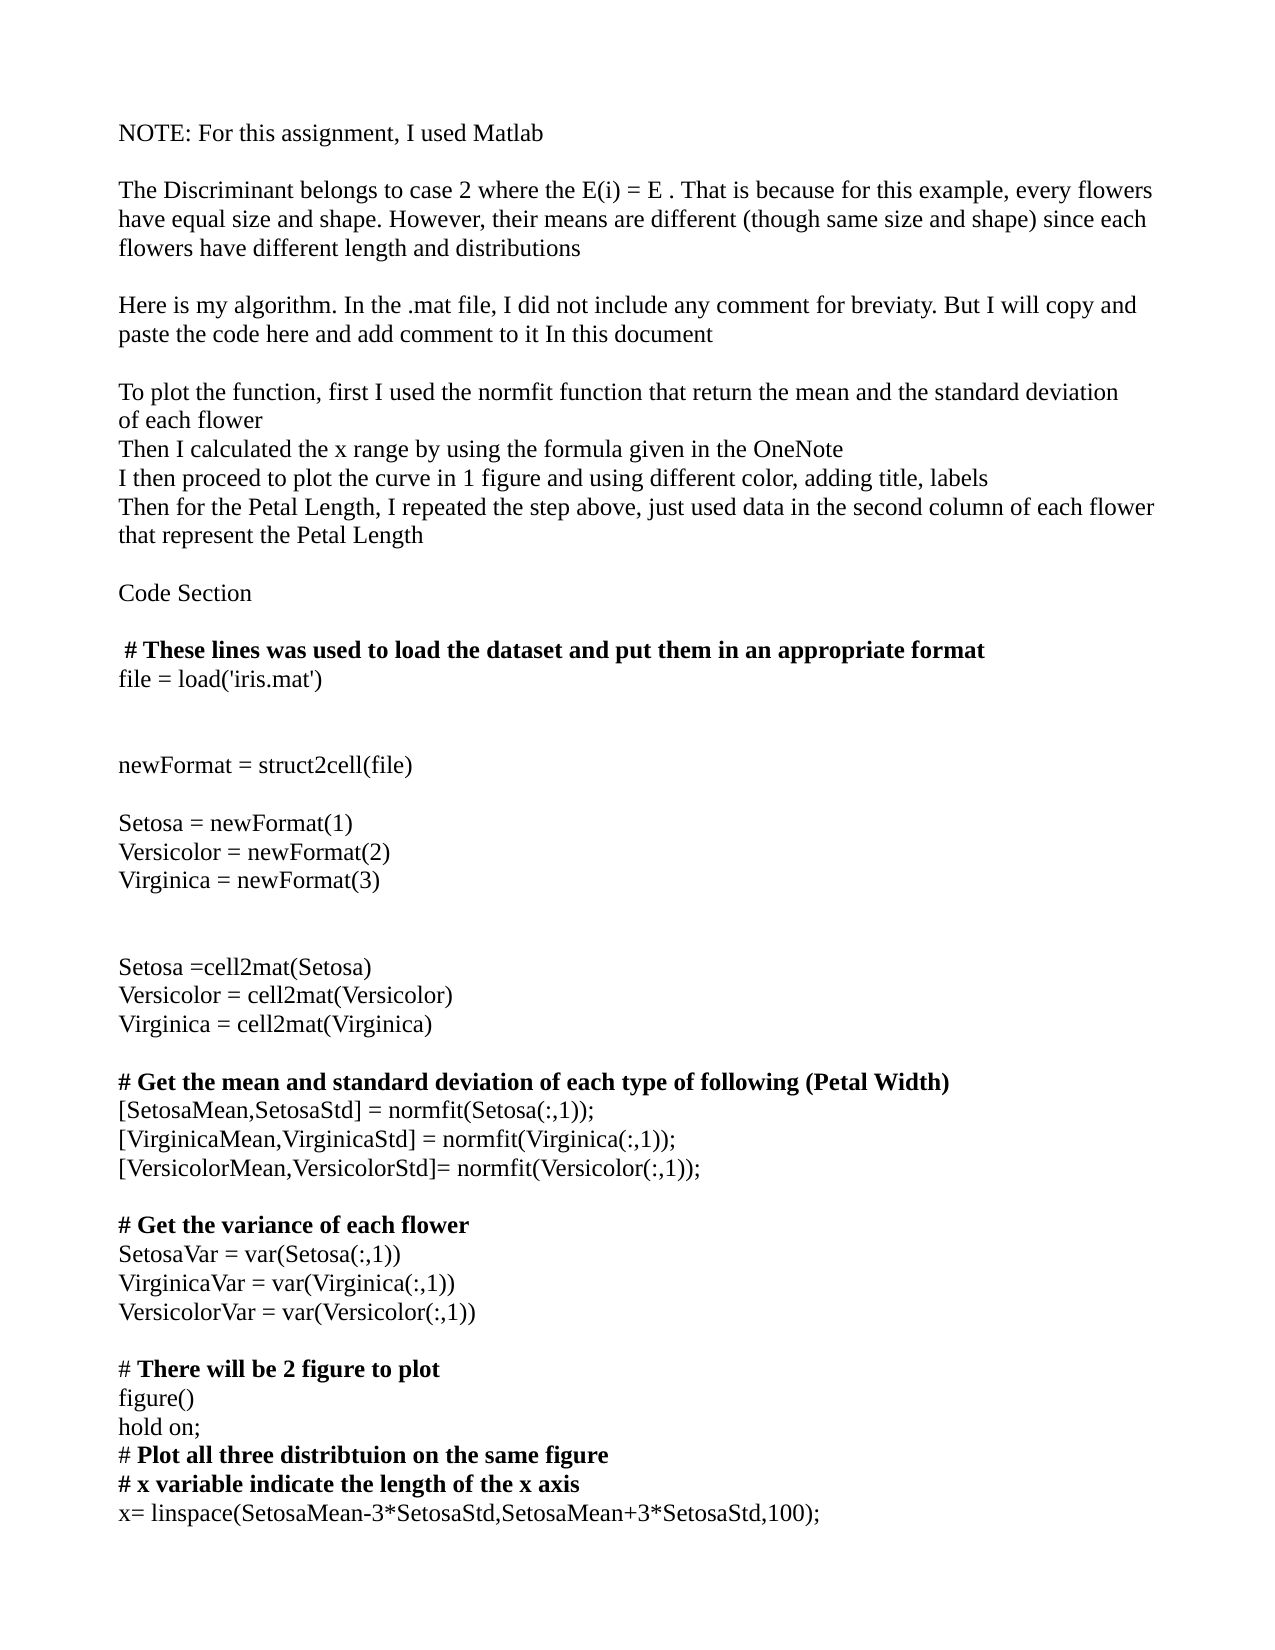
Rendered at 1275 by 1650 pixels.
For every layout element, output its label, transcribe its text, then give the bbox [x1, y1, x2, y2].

text To plot the function, first I used the normfit function that return the mean and the standard deviation [118, 377, 1157, 406]
text figure() [118, 1383, 1157, 1412]
text # Get the mean and standard deviation of each type of following (Petal Width) [118, 1067, 1157, 1096]
text file = load('iris.mat') [118, 664, 1157, 693]
text [VirginicaMean,VirginicaStd] = normfit(Virginica(:,1)); [118, 1124, 1157, 1153]
text that represent the Petal Length [118, 521, 1157, 549]
text # There will be 2 figure to plot [118, 1354, 1157, 1383]
text of each flower [118, 406, 1157, 434]
text [VersicolorMean,VersicolorStd]= normfit(Versicolor(:,1)); [118, 1153, 1157, 1182]
text newFormat = struct2cell(file) [118, 751, 1157, 779]
text # x variable indicate the length of the x axis [118, 1469, 1157, 1498]
text Then I calculated the x range by using the formula given in the OneNote [118, 434, 1157, 463]
text # Get the variance of each flower [118, 1211, 1157, 1239]
text NOTE: For this assignment, I used Matlab [118, 118, 1157, 147]
text Setosa = newFormat(1) [118, 808, 1157, 837]
text # These lines was used to load the dataset and put them in an appropriate format [118, 636, 1157, 664]
text Code Section [118, 578, 1157, 607]
text VirginicaVar = var(Virginica(:,1)) [118, 1268, 1157, 1297]
text VersicolorVar = var(Versicolor(:,1)) [118, 1297, 1157, 1326]
text Versicolor = newFormat(2) [118, 837, 1157, 866]
text x= linspace(SetosaMean-3*SetosaStd,SetosaMean+3*SetosaStd,100); [118, 1498, 1157, 1527]
text Versicolor = cell2mat(Versicolor) [118, 981, 1157, 1009]
text Setosa =cell2mat(Setosa) [118, 952, 1157, 981]
text SetosaVar = var(Setosa(:,1)) [118, 1239, 1157, 1268]
text [SetosaMean,SetosaStd] = normfit(Setosa(:,1)); [118, 1096, 1157, 1124]
text The Discriminant belongs to case 2 where the E(i) = E . That is because for this example, every flowers have equal size and shape. However, their means are different (though same size and shape) since each flowers have different length and distributions [118, 176, 1157, 262]
text Here is my algorithm. In the .mat file, I did not include any comment for breviaty. But I will copy and paste the code here and add comment to it In this document [118, 291, 1157, 348]
text # Plot all three distribtuion on the same figure [118, 1441, 1157, 1469]
text Virginica = cell2mat(Virginica) [118, 1009, 1157, 1038]
text Virginica = newFormat(3) [118, 866, 1157, 894]
text I then proceed to plot the curve in 1 figure and using different color, adding title, labels [118, 463, 1157, 492]
text hold on; [118, 1412, 1157, 1441]
text Then for the Petal Length, I repeated the step above, just used data in the second column of each flower [118, 492, 1157, 521]
